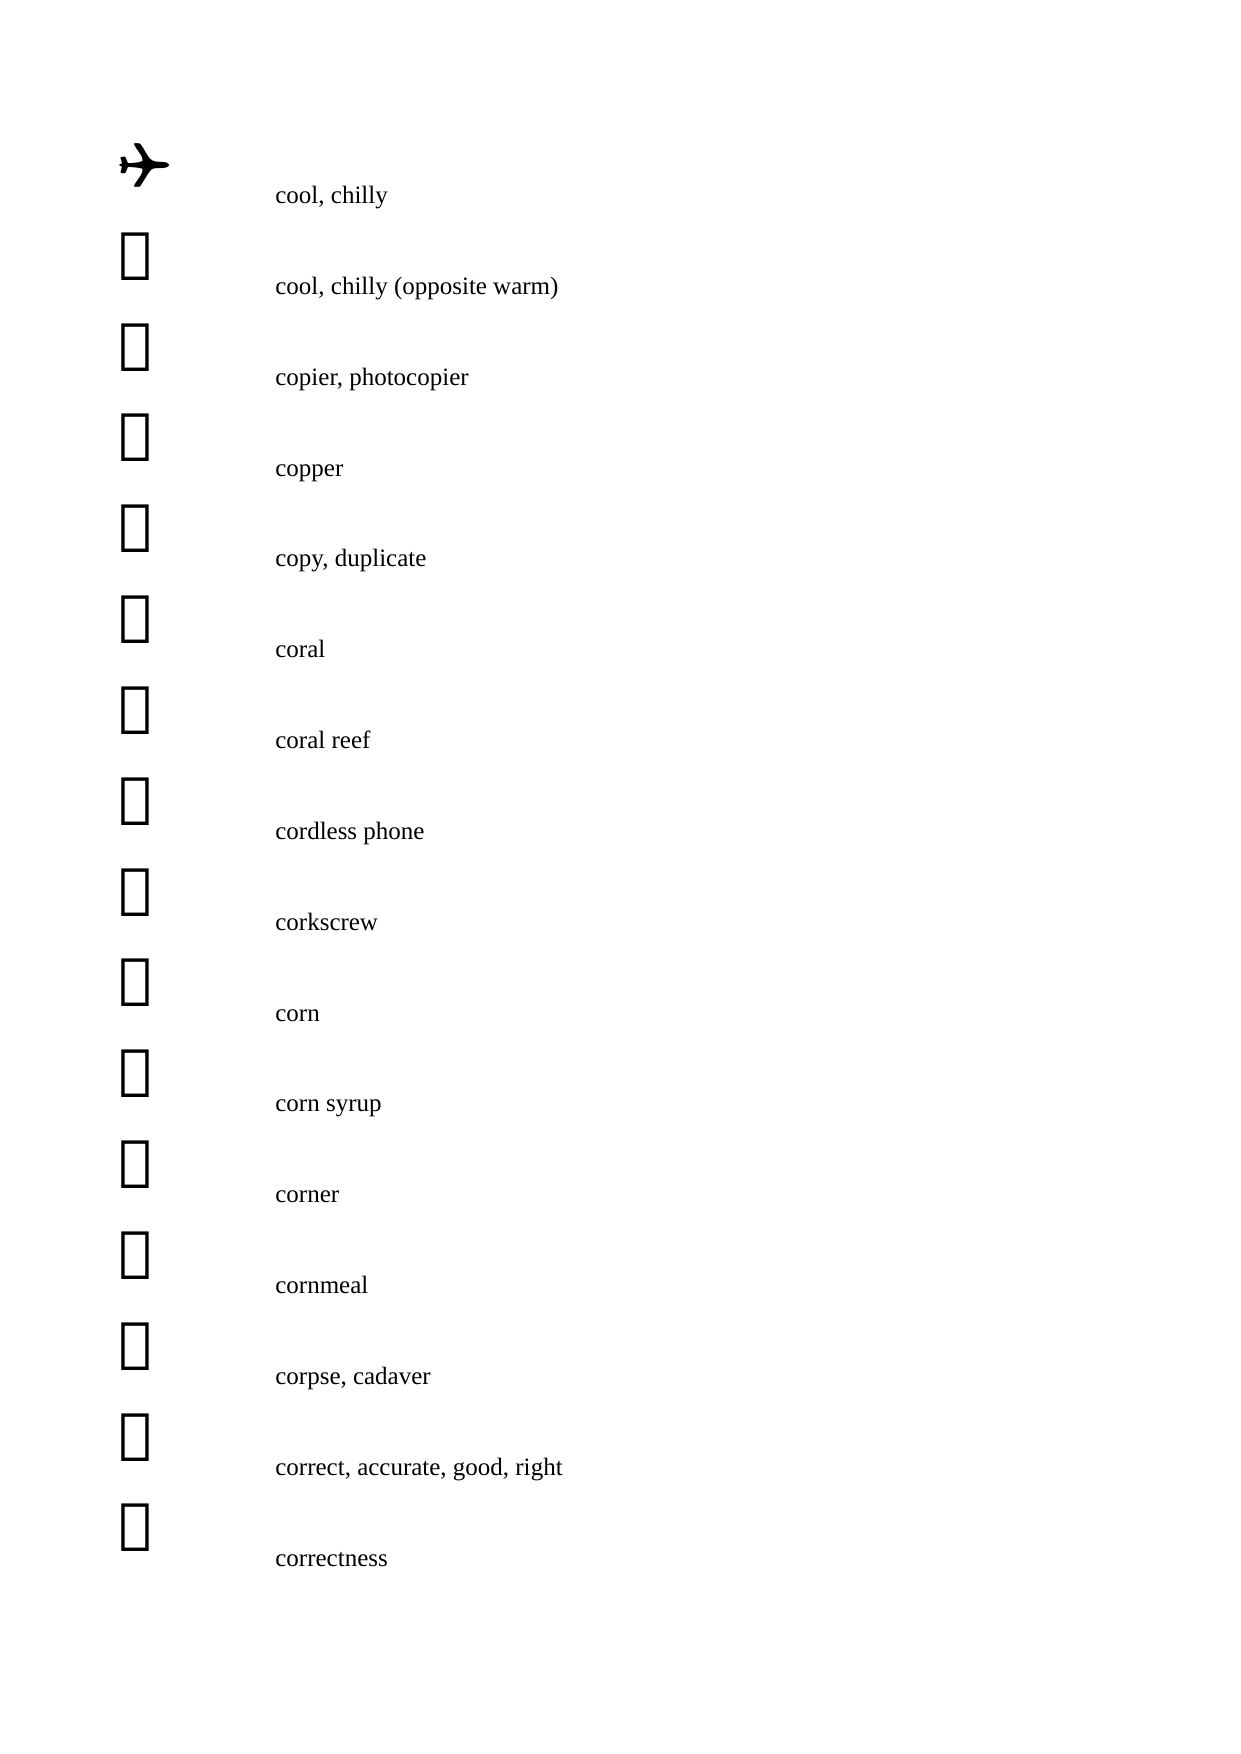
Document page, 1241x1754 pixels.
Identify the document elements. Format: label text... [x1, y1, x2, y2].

table_cell copper [275, 391, 949, 481]
table_cell  [115, 300, 275, 391]
table_cell cool, chilly (opposite warm) [275, 209, 949, 300]
table_cell  [115, 209, 275, 300]
table_cell  [115, 1299, 275, 1390]
table_cell coral reef [275, 663, 949, 754]
table_cell correctness [275, 1481, 949, 1571]
table_cell correct, accurate, good, right [275, 1390, 949, 1481]
table_cell corn [275, 936, 949, 1026]
table_cell corner [275, 1117, 949, 1208]
table_cell cordless phone [275, 754, 949, 845]
table_cell  [115, 481, 275, 572]
table_cell corkscrew [275, 845, 949, 936]
table_cell  [115, 1208, 275, 1299]
table_cell corpse, cadaver [275, 1299, 949, 1390]
table_cell  [115, 1390, 275, 1481]
table_cell copier, photocopier [275, 300, 949, 391]
table_cell  [115, 936, 275, 1026]
table_cell  [115, 1481, 275, 1571]
table_cell  [115, 845, 275, 936]
table_cell  [115, 754, 275, 845]
table_cell copy, duplicate [275, 481, 949, 572]
table_cell  [115, 572, 275, 663]
table_cell corn syrup [275, 1026, 949, 1117]
table_cell  [115, 1117, 275, 1208]
table_cell  [115, 1026, 275, 1117]
table_cell coral [275, 572, 949, 663]
table_cell  [115, 391, 275, 481]
table_cell  [115, 118, 275, 209]
table_cell cool, chilly [275, 118, 949, 209]
table_cell  [115, 663, 275, 754]
table_cell cornmeal [275, 1208, 949, 1299]
